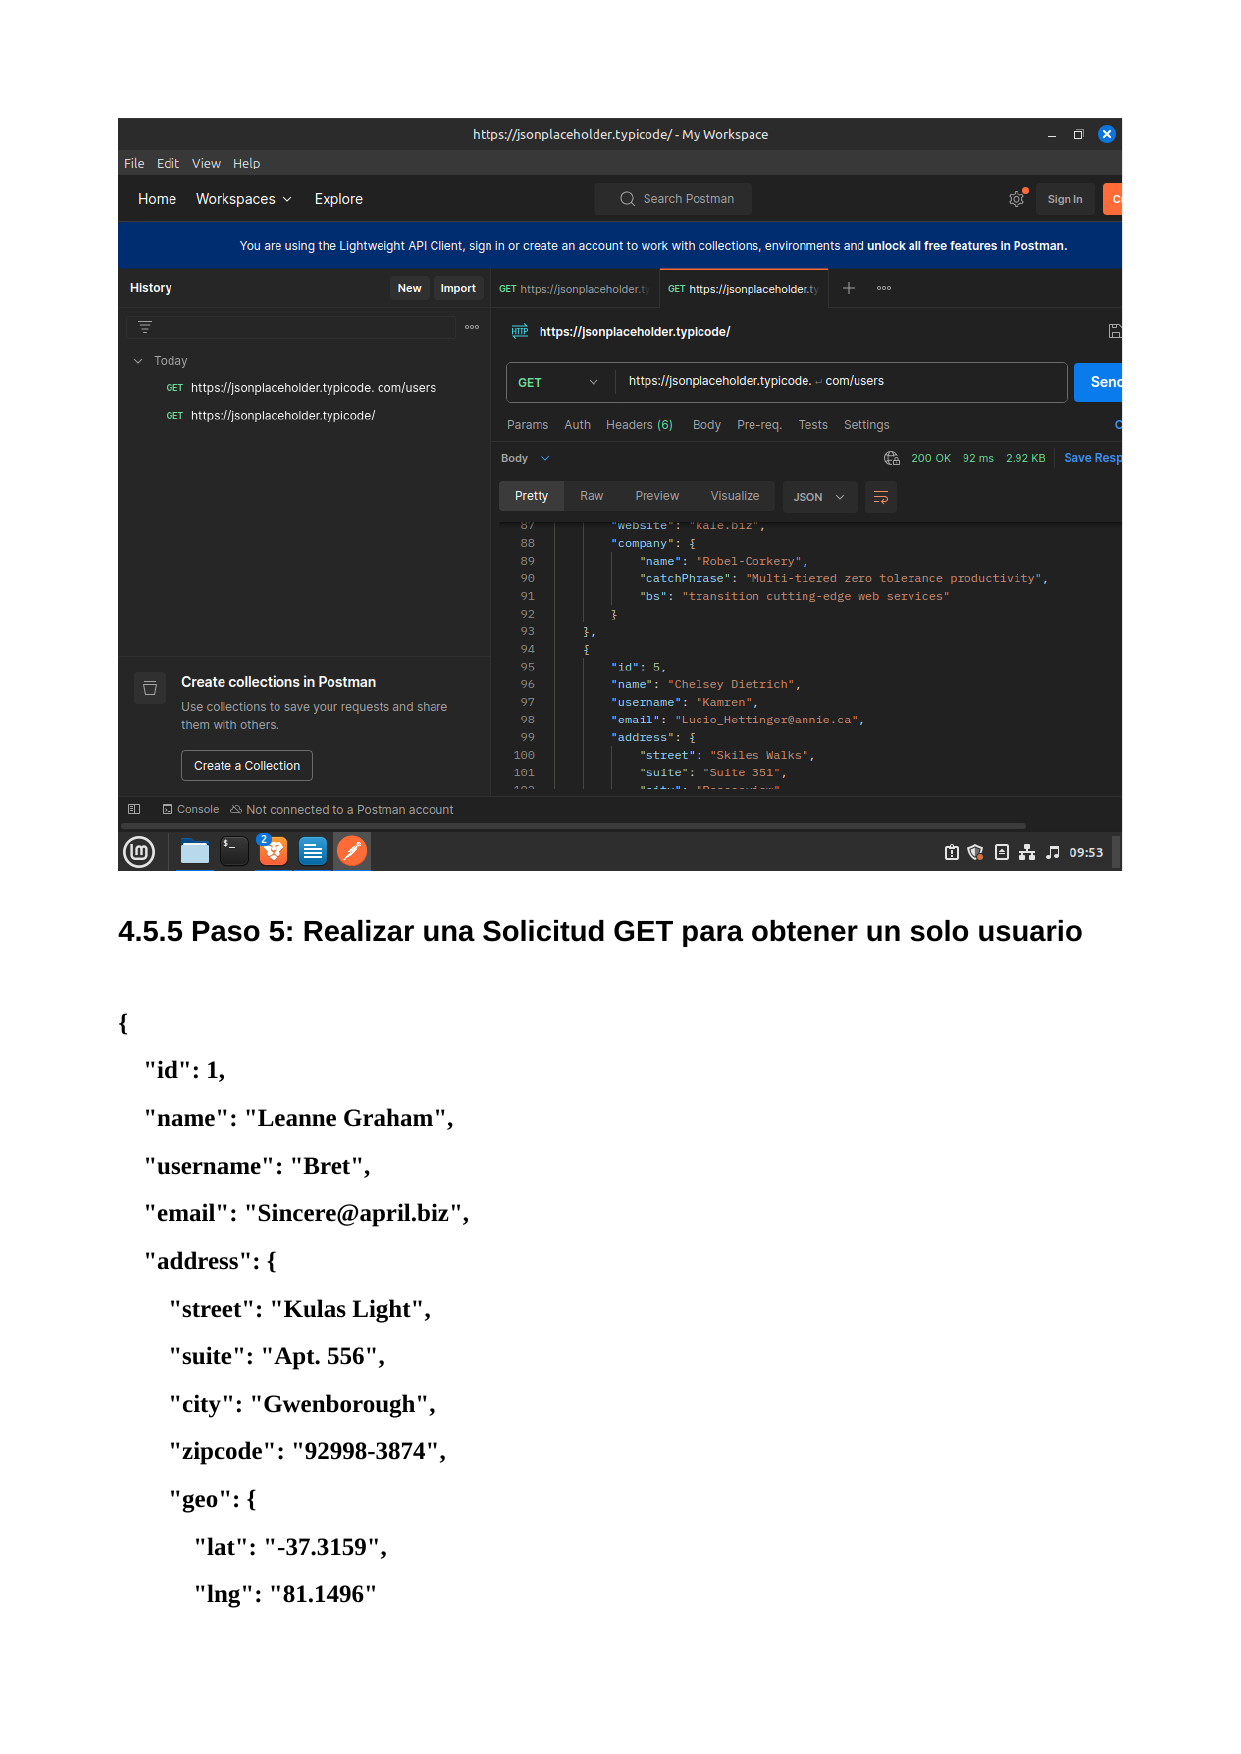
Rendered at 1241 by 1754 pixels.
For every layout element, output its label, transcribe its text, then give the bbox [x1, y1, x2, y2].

picture [118, 118, 1123, 871]
text "id": 1, [118, 1056, 1122, 1084]
text "geo": { [118, 1484, 1122, 1513]
text "username": "Bret", [118, 1151, 1122, 1179]
text "suite": "Apt. 556", [118, 1341, 1122, 1370]
text "email": "Sincere@april.biz", [118, 1198, 1122, 1227]
text "name": "Leanne Graham", [118, 1103, 1122, 1132]
text "street": "Kulas Light", [118, 1294, 1122, 1322]
text "lng": "81.1496" [118, 1579, 1122, 1608]
text "zipcode": "92998-3874", [118, 1436, 1122, 1465]
text "lat": "-37.3159", [118, 1532, 1122, 1560]
text "address": { [118, 1246, 1122, 1275]
subtitle 4.5.5 Paso 5: Realizar una Solicitud GET para obtener un solo usuario [118, 914, 1122, 948]
text "city": "Gwenborough", [118, 1389, 1122, 1418]
text { [118, 1008, 1122, 1037]
